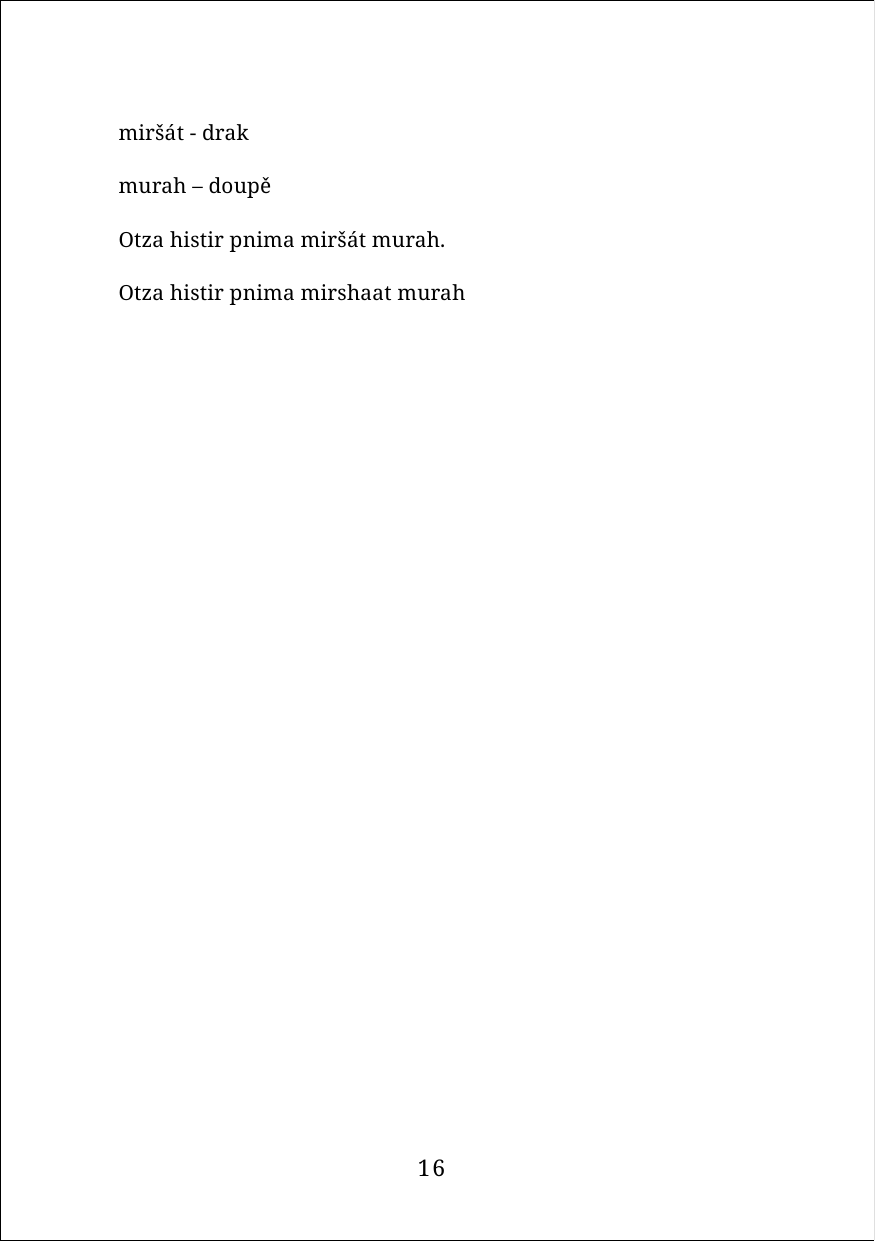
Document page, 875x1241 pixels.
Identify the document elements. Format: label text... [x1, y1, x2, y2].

text murah – doupě [118, 171, 756, 200]
text Otza histir pnima miršát murah. [118, 225, 756, 253]
text Otza histir pnima mirshaat murah [118, 278, 756, 306]
text miršát - drak [118, 118, 756, 147]
